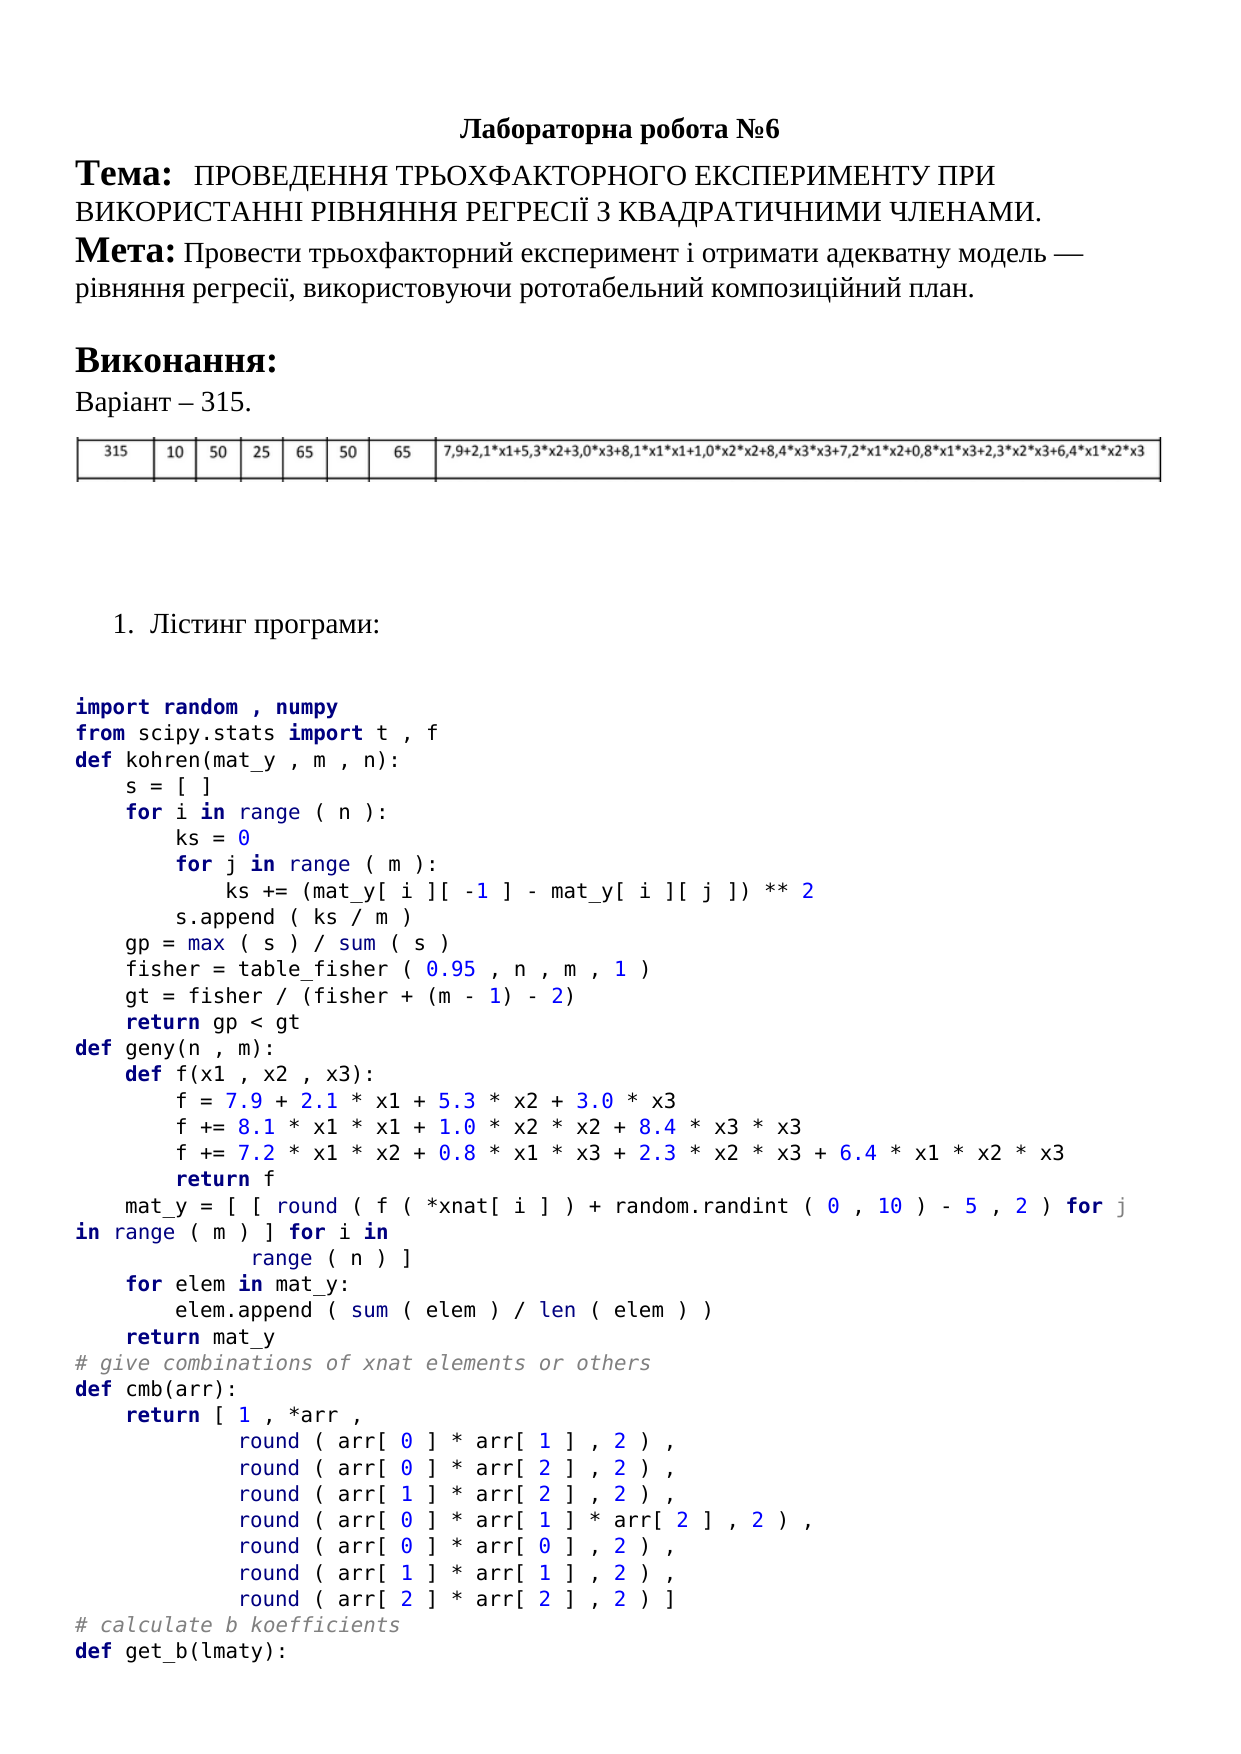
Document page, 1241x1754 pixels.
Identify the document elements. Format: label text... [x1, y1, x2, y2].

text from scipy.stats import t , f [75, 721, 1165, 746]
text ks = 0 [75, 826, 1165, 851]
text ks += (mat_y[ i ][ -1 ] - mat_y[ i ][ j ]) ** 2 [75, 879, 1165, 903]
picture [75, 437, 1166, 482]
text for elem in mat_y: [75, 1272, 1165, 1296]
text return [ 1 , *arr , [75, 1403, 1165, 1427]
text Варіант – 315. [75, 384, 1165, 418]
text elem.append ( sum ( elem ) / len ( elem ) ) [75, 1298, 1165, 1323]
text return gp < gt [75, 1010, 1165, 1034]
text round ( arr[ 0 ] * arr[ 1 ] , 2 ) , [75, 1429, 1165, 1454]
text return mat_y [75, 1325, 1165, 1349]
text s = [ ] [75, 774, 1165, 798]
text def geny(n , m): [75, 1036, 1165, 1061]
text fisher = table_fisher ( 0.95 , n , m , 1 ) [75, 957, 1165, 982]
text Лабораторна робота №6 [75, 111, 1164, 145]
text range ( n ) ] [75, 1246, 1165, 1270]
text round ( arr[ 0 ] * arr[ 2 ] , 2 ) , [75, 1456, 1165, 1480]
text # calculate b koefficients [75, 1613, 1165, 1637]
text Тема: ПРОВЕДЕННЯ ТРЬОХФАКТОРНОГО ЕКСПЕРИМЕНТУ ПРИ ВИКОРИСТАННІ РІВНЯННЯ РЕГРЕСІЇ З КВАДРАТИЧНИМИ ЧЛЕНАМИ. [75, 151, 1165, 227]
text return f [75, 1167, 1165, 1192]
text round ( arr[ 1 ] * arr[ 2 ] , 2 ) , [75, 1482, 1165, 1506]
text Мета: Провести трьохфакторний експеримент і отримати адекватну модель — рівняння регресії, використовуючи рототабельний композиційний план. [75, 227, 1165, 304]
text round ( arr[ 2 ] * arr[ 2 ] , 2 ) ] [75, 1587, 1165, 1611]
text f += 7.2 * x1 * x2 + 0.8 * x1 * x3 + 2.3 * x2 * x3 + 6.4 * x1 * x2 * x3 [75, 1141, 1165, 1165]
text for i in range ( n ): [75, 800, 1165, 824]
text s.append ( ks / m ) [75, 905, 1165, 929]
text def get_b(lmaty): [75, 1639, 1165, 1664]
text round ( arr[ 0 ] * arr[ 1 ] * arr[ 2 ] , 2 ) , [75, 1508, 1165, 1532]
text round ( arr[ 0 ] * arr[ 0 ] , 2 ) , [75, 1534, 1165, 1559]
text f += 8.1 * x1 * x1 + 1.0 * x2 * x2 + 8.4 * x3 * x3 [75, 1115, 1165, 1139]
text Виконання: [75, 338, 1165, 381]
text def kohren(mat_y , m , n): [75, 748, 1165, 772]
text f = 7.9 + 2.1 * x1 + 5.3 * x2 + 3.0 * x3 [75, 1089, 1165, 1113]
text import random , numpy [75, 695, 1165, 719]
text gp = max ( s ) / sum ( s ) [75, 931, 1165, 956]
text def f(x1 , x2 , x3): [75, 1062, 1165, 1087]
text round ( arr[ 1 ] * arr[ 1 ] , 2 ) , [75, 1561, 1165, 1585]
text gt = fisher / (fisher + (m - 1) - 2) [75, 984, 1165, 1008]
text mat_y = [ [ round ( f ( *xnat[ i ] ) + random.randint ( 0 , 10 ) - 5 , 2 ) for j in range ( m ) ] for i in [75, 1194, 1165, 1244]
text for j in range ( m ): [75, 852, 1165, 877]
text def cmb(arr): [75, 1377, 1165, 1401]
list Лістинг програми: [112, 606, 1165, 640]
text # give combinations of xnat elements or others [75, 1351, 1165, 1375]
